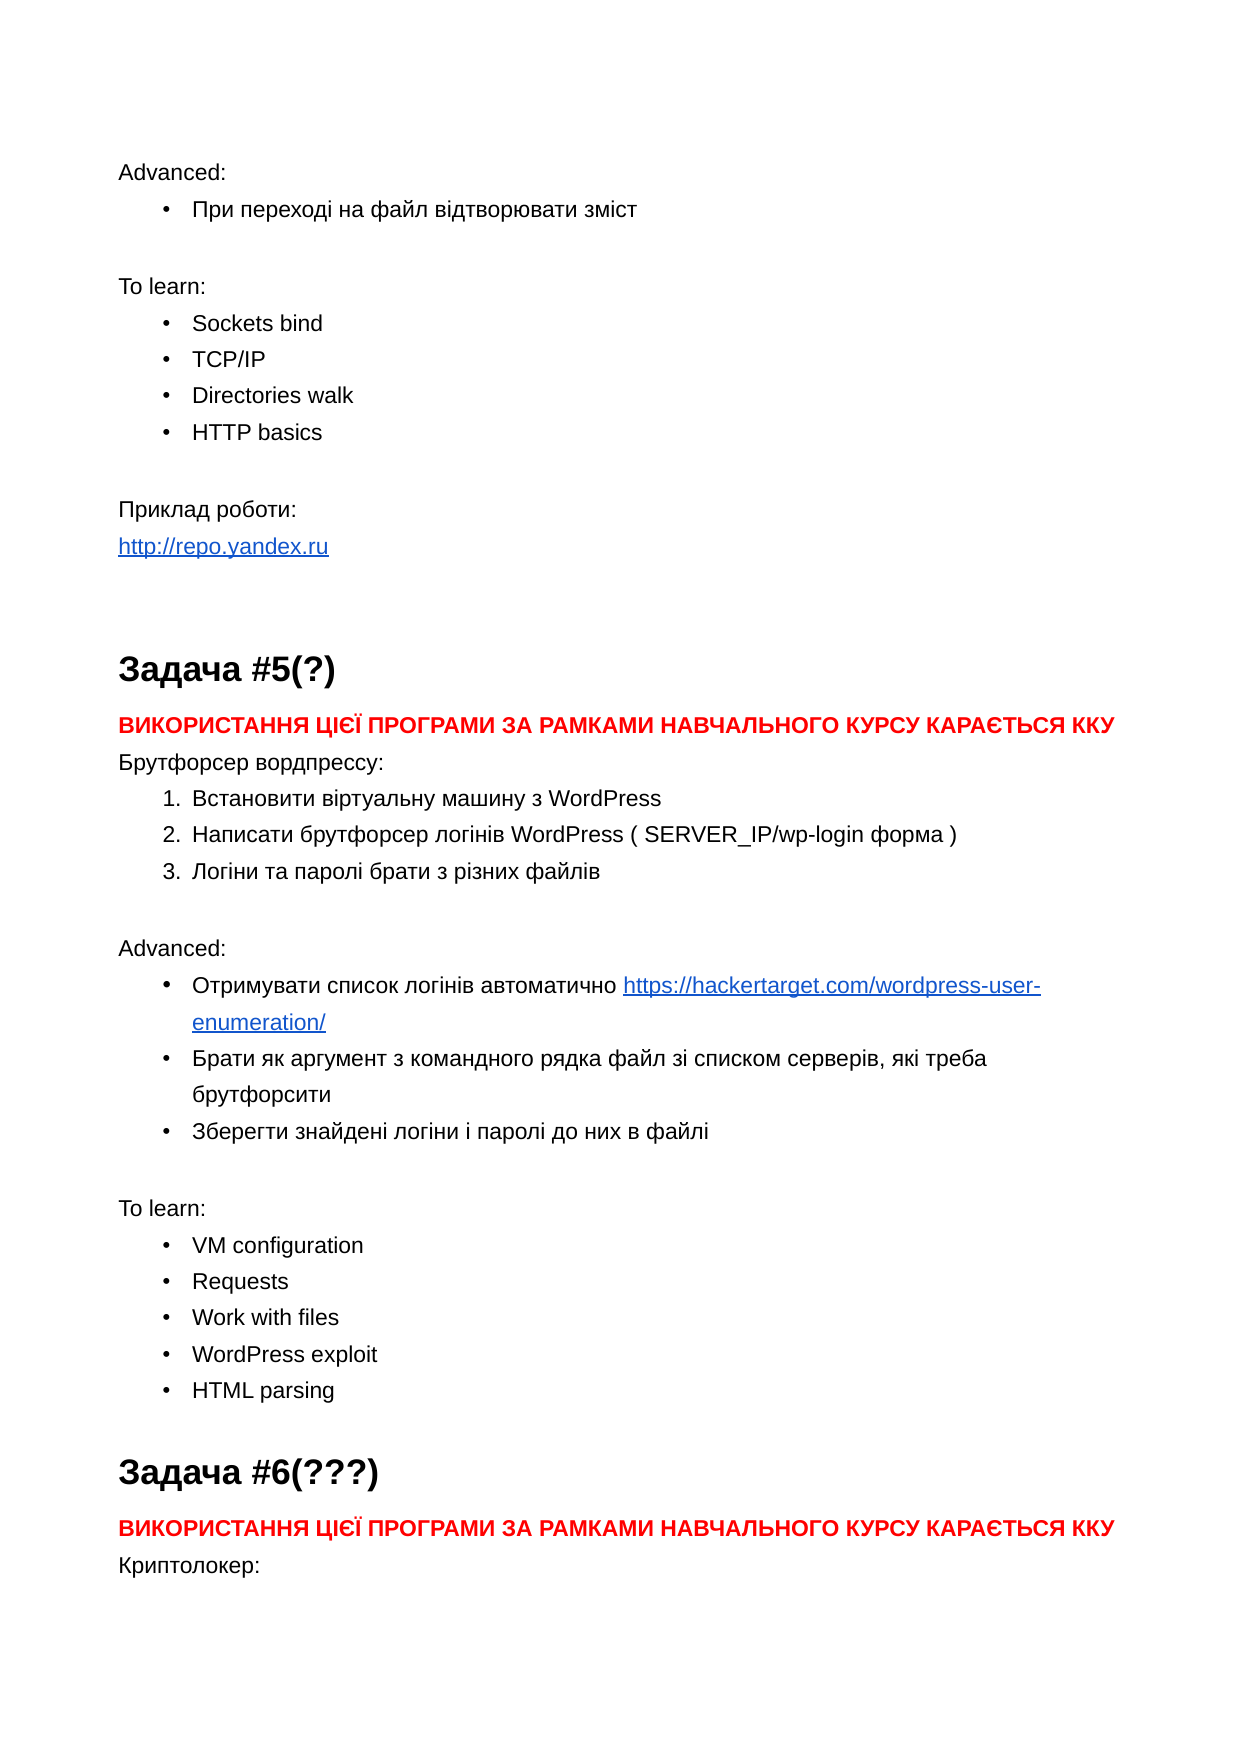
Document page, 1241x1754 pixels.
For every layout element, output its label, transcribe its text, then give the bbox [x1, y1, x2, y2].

text Криптолокер: [118, 1552, 1122, 1578]
text To learn: [118, 1195, 1122, 1222]
list Логіни та паролі брати з різних файлів [162, 858, 1122, 884]
list Отримувати список логінів автоматично https://hackertarget.com/wordpress-user-enumeration/ [162, 972, 1122, 1035]
list При переході на файл відтворювати зміст [162, 196, 1122, 222]
list WordPress exploit [162, 1341, 1122, 1367]
text To learn: [118, 273, 1122, 300]
list Брати як аргумент з командного рядка файл зі списком серверів, які треба брутфорсити [162, 1045, 1122, 1108]
list Написати брутфорсер логінів WordPress ( SERVER_IP/wp-login форма ) [162, 821, 1122, 848]
list HTML parsing [162, 1377, 1122, 1403]
text Приклад роботи: [118, 496, 1122, 523]
subtitle Задача #5(?) [118, 648, 1122, 688]
list VM configuration [162, 1232, 1122, 1258]
list Sockets bind [162, 310, 1122, 336]
list HTTP basics [162, 419, 1122, 445]
list Directories walk [162, 382, 1122, 409]
text http://repo.yandex.ru [118, 533, 1122, 559]
list Встановити віртуальну машину з WordPress [162, 785, 1122, 811]
list Зберегти знайдені логіни і паролі до них в файлі [162, 1118, 1122, 1144]
text ВИКОРИСТАННЯ ЦІЄЇ ПРОГРАМИ ЗА РАМКАМИ НАВЧАЛЬНОГО КУРСУ КАРАЄТЬСЯ ККУ [118, 1515, 1122, 1542]
text Advanced: [118, 935, 1122, 962]
text Брутфорсер вордпрессу: [118, 749, 1122, 775]
list Work with files [162, 1304, 1122, 1331]
text ВИКОРИСТАННЯ ЦІЄЇ ПРОГРАМИ ЗА РАМКАМИ НАВЧАЛЬНОГО КУРСУ КАРАЄТЬСЯ ККУ [118, 712, 1122, 739]
subtitle Задача #6(???) [118, 1451, 1122, 1492]
text Advanced: [118, 159, 1122, 186]
list TCP/IP [162, 346, 1122, 372]
list Requests [162, 1268, 1122, 1294]
